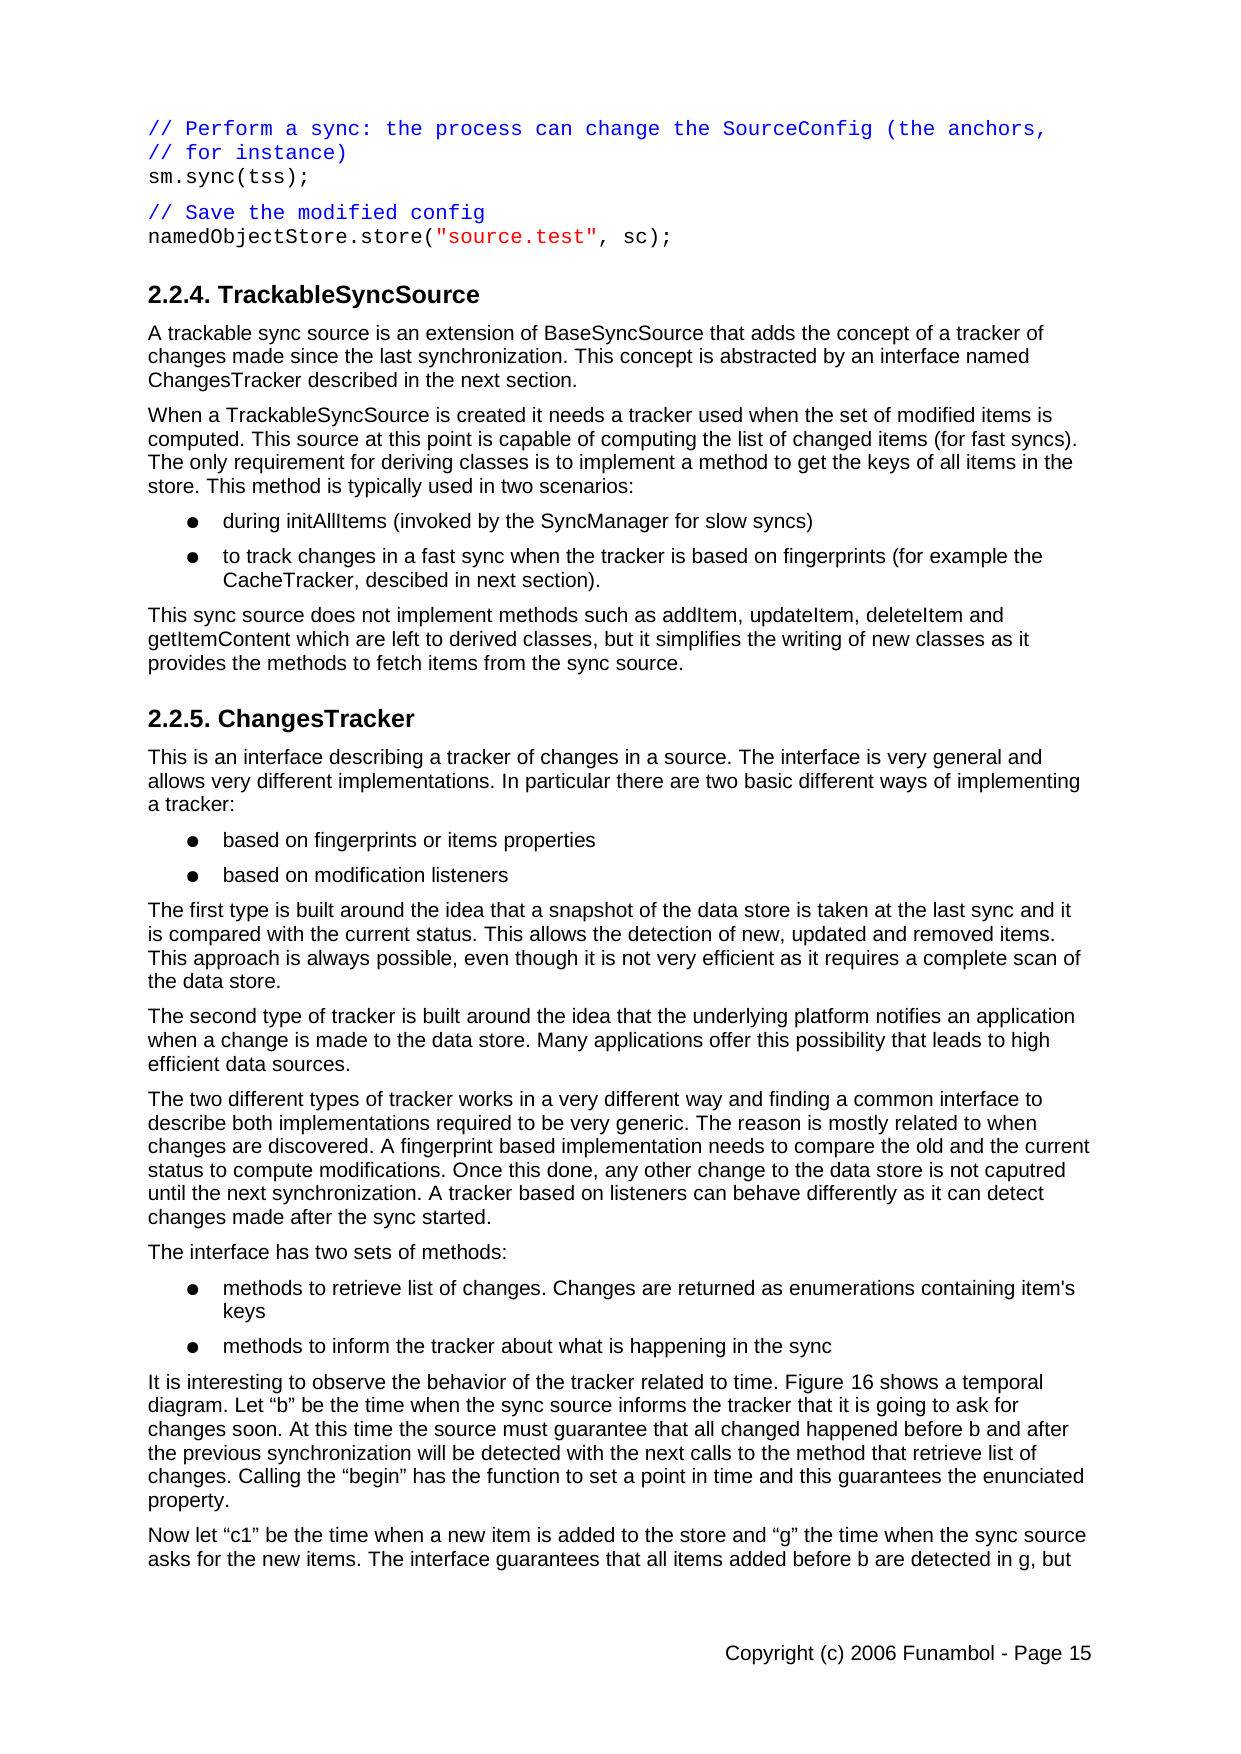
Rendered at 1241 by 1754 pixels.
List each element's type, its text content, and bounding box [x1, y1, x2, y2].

text When a TrackableSyncSource is created it needs a tracker used when the set of modified items is computed. This source at this point is capable of computing the list of changed items (for fast syncs). The only requirement for deriving classes is to implement a method to get the keys of all items in the store. This method is typically used in two scenarios: [148, 403, 1093, 498]
text This is an interface describing a tracker of changes in a source. The interface is very general and allows very different implementations. In particular there are two basic different ways of implementing a tracker: [148, 746, 1093, 816]
subtitle TrackableSyncSource [148, 281, 1093, 309]
text The interface has two sets of methods: [148, 1241, 1093, 1264]
list based on modification listeners [185, 863, 1093, 887]
text This sync source does not implement methods such as addItem, updateItem, deleteItem and getItemContent which are left to derived classes, but it simplifies the writing of new classes as it provides the methods to fetch items from the sync source. [148, 604, 1093, 674]
list to track changes in a fast sync when the tracker is based on fingerprints (for example the CacheTracker, descibed in next section). [185, 545, 1093, 592]
list during initAllItems (invoked by the SyncManager for slow syncs) [185, 509, 1093, 533]
text // Save the modified config namedObjectStore.store("source.test", sc); [148, 202, 1093, 250]
text A trackable sync source is an extension of BaseSyncSource that adds the concept of a tracker of changes made since the last synchronization. This concept is abstracted by an interface named ChangesTracker described in the next section. [148, 321, 1093, 392]
subtitle ChangesTracker [148, 705, 1093, 733]
text // Perform a sync: the process can change the SourceConfig (the anchors, // for instance) sm.sync(tss); [148, 118, 1093, 190]
text Now let “c1” be the time when a new item is added to the store and “g” the time when the sync source asks for the new items. The interface guarantees that all items added before b are detected in g, but [148, 1523, 1093, 1571]
text The second type of tracker is built around the idea that the underlying platform notifies an application when a change is made to the data store. Many applications offer this possibility that leads to high efficient data sources. [148, 1005, 1093, 1076]
text It is interesting to observe the behavior of the tracker related to time. Figure 16 shows a temporal diagram. Let “b” be the time when the sync source informs the tracker that it is going to ask for changes soon. At this time the source must guarantee that all changed happened before b and after the previous synchronization will be detected with the next calls to the method that retrieve list of changes. Calling the “begin” has the function to set a point in time and this guarantees the enunciated property. [148, 1370, 1093, 1512]
text The first type is built around the idea that a snapshot of the data store is taken at the last sync and it is compared with the current status. This allows the detection of new, updated and removed items. This approach is always possible, even though it is not very efficient as it requires a complete scan of the data store. [148, 899, 1093, 993]
text The two different types of tracker works in a very different way and finding a common interface to describe both implementations required to be very generic. The reason is mostly related to when changes are discovered. A fingerprint based implementation needs to compare the old and the current status to compute modifications. Once this done, any other change to the data store is not caputred until the next synchronization. A tracker based on listeners can behave differently as it can detect changes made after the sync started. [148, 1087, 1093, 1229]
list methods to inform the tracker about what is happening in the sync [185, 1335, 1093, 1358]
list methods to retrieve list of changes. Changes are returned as enumerations containing item's keys [185, 1276, 1093, 1323]
list based on fingerprints or items properties [185, 828, 1093, 852]
